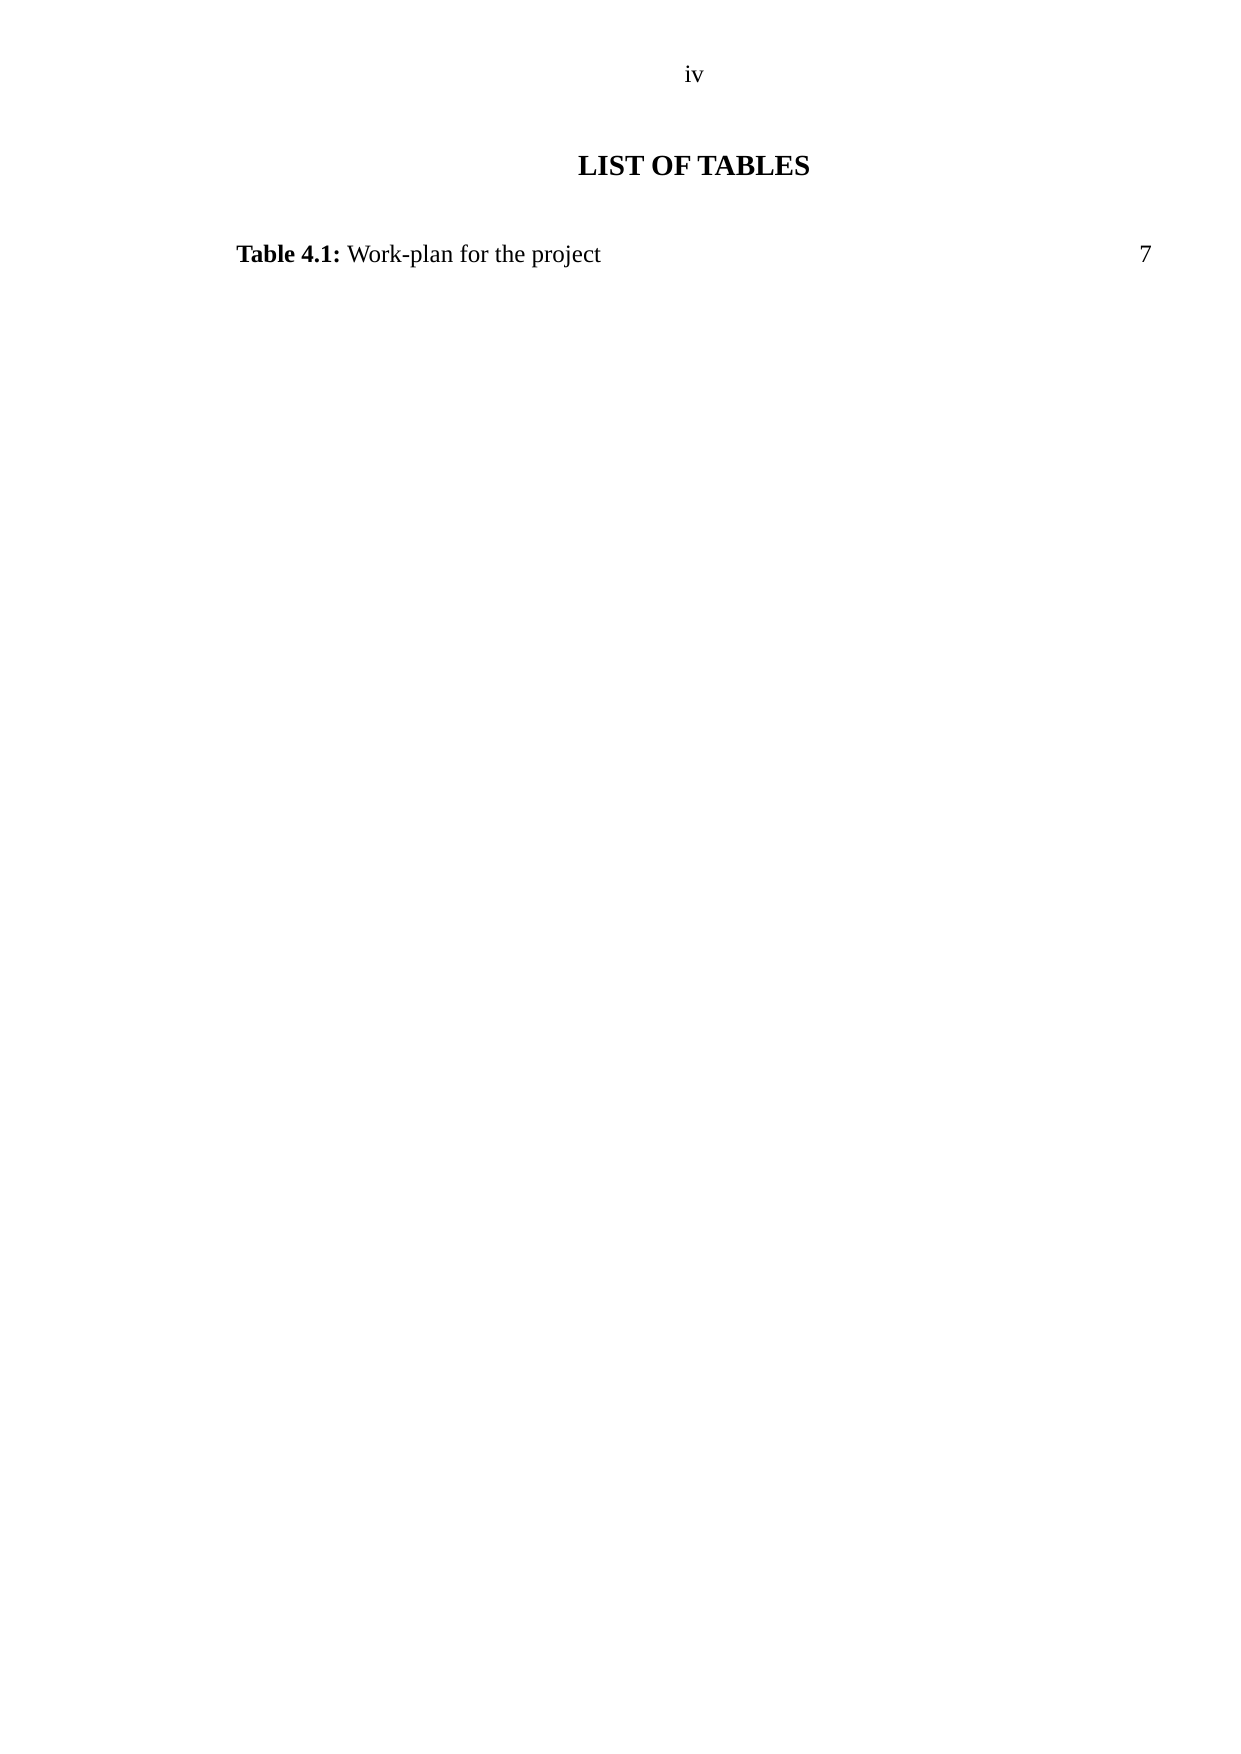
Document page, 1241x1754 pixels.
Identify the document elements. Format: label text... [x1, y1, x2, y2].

text LIST OF TABLES [236, 148, 1152, 181]
text Table 4.1: Work-plan for the project 7 [236, 239, 1152, 267]
